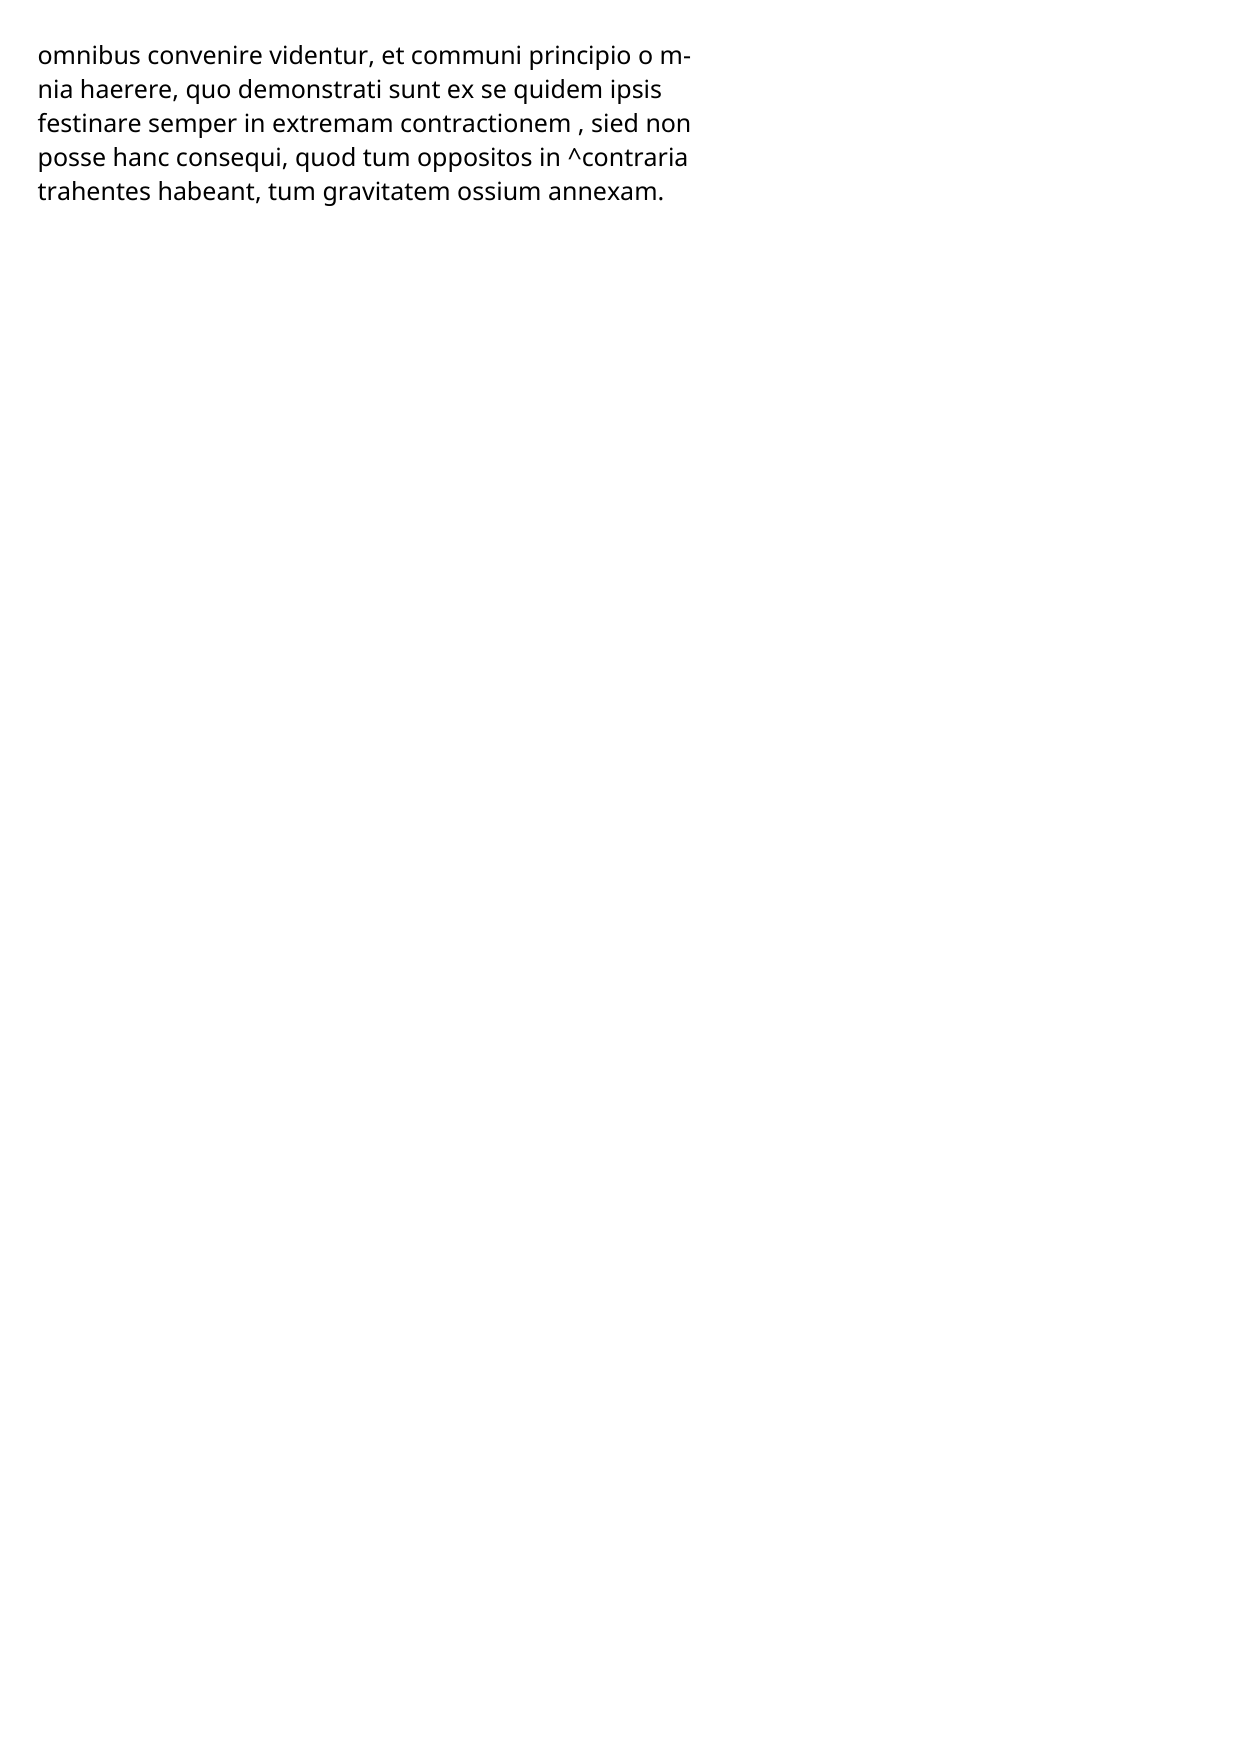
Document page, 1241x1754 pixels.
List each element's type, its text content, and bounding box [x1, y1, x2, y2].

text omnibus convenire videntur, et communi principio o m- nia haerere, quo demonstrati sunt ex se quidem ipsis festinare semper in extremam contractionem , sied non posse hanc consequi, quod tum oppositos in ^contraria trahentes habeant, tum gravitatem ossium annexam. [37, 37, 1203, 208]
